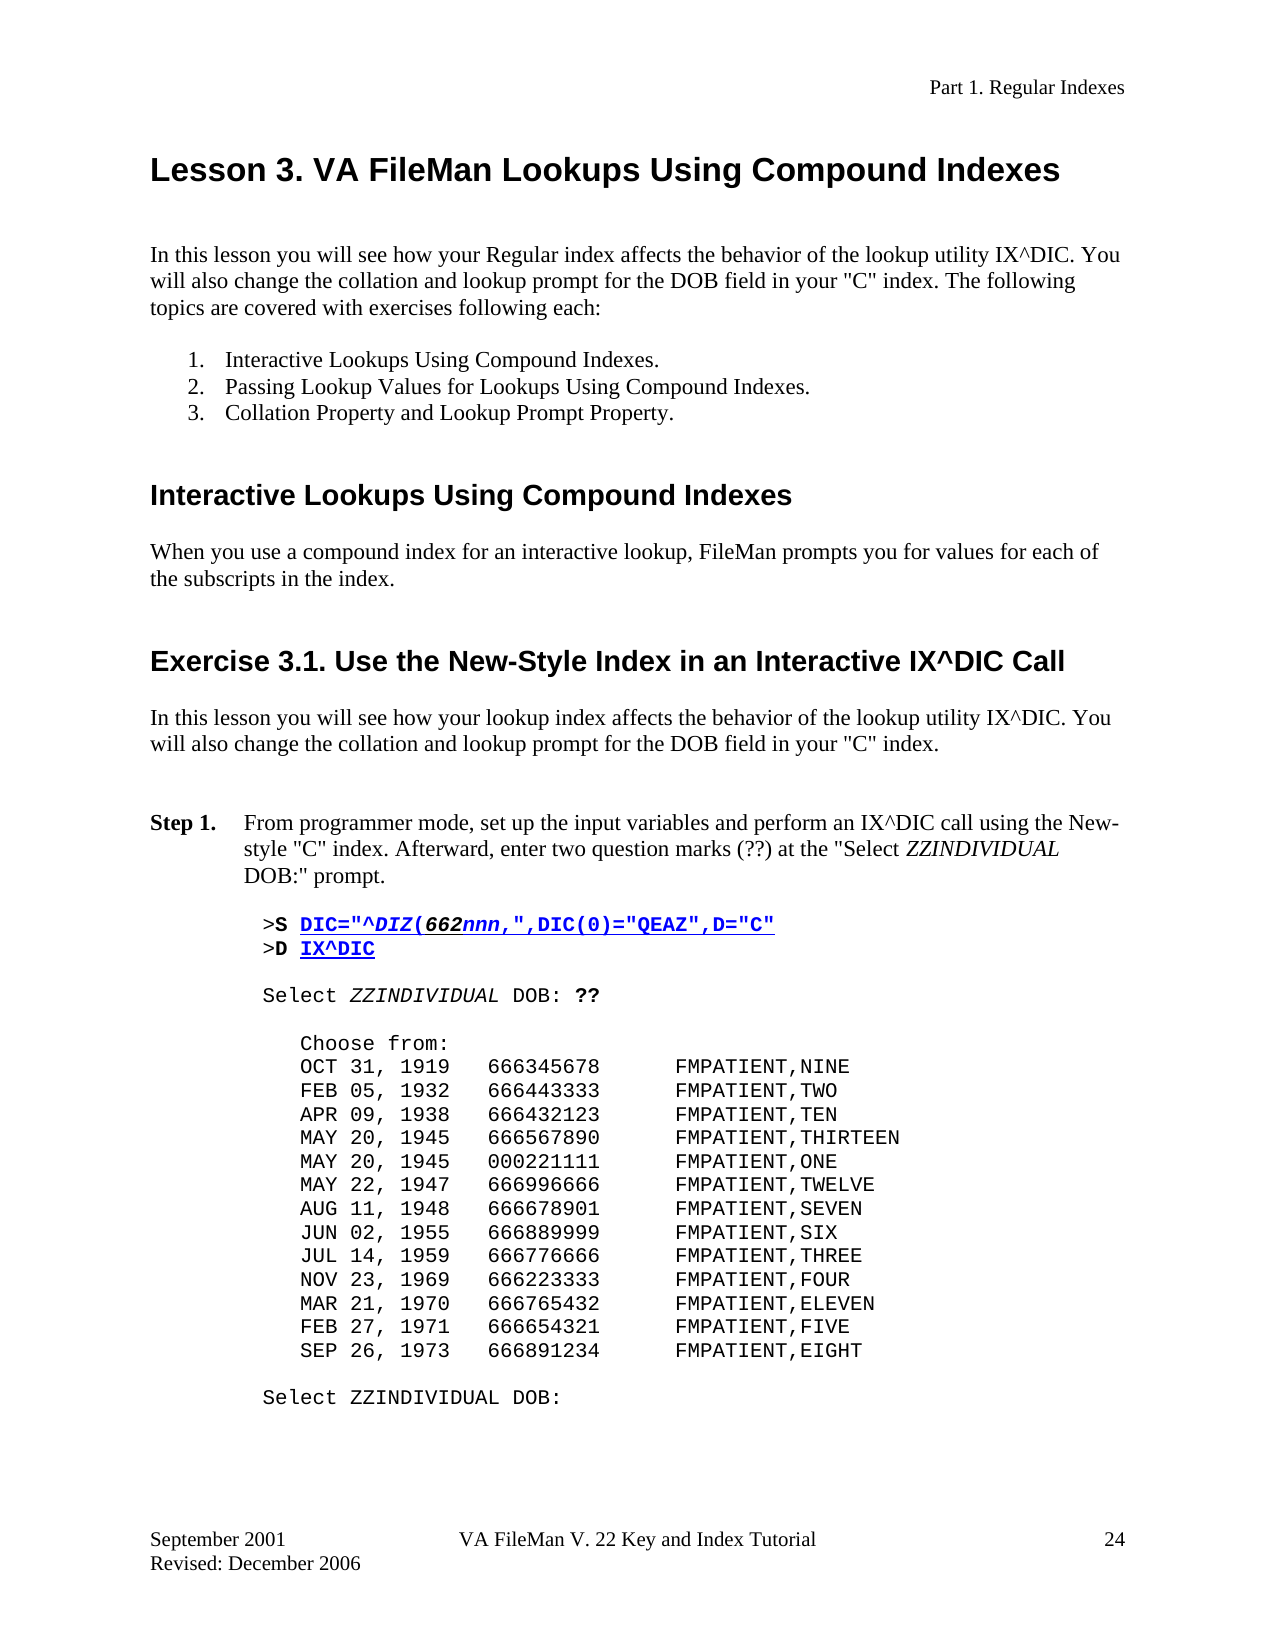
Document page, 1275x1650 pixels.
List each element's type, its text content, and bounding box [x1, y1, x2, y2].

text JUN 02, 1955 666889999 FMPATIENT,SIX [262, 1222, 1125, 1245]
text In this lesson you will see how your lookup index affects the behavior of the lookup utility IX^DIC. You will also change the collation and lookup prompt for the DOB field in your "C" index. [150, 703, 1125, 756]
list Passing Lookup Values for Lookups Using Compound Indexes. [187, 373, 1125, 399]
text MAY 20, 1945 666567890 FMPATIENT,THIRTEEN [262, 1127, 1125, 1151]
text When you use a compound index for an interactive lookup, FileMan prompts you for values for each of the subscripts in the index. [150, 538, 1125, 591]
subtitle Exercise 3.1. Use the New-Style Index in an Interactive IX^DIC Call [150, 644, 1125, 677]
text NOV 23, 1969 666223333 FMPATIENT,FOUR [262, 1269, 1125, 1293]
list Interactive Lookups Using Compound Indexes. [187, 347, 1125, 373]
text AUG 11, 1948 666678901 FMPATIENT,SEVEN [262, 1198, 1125, 1222]
text JUL 14, 1959 666776666 FMPATIENT,THREE [262, 1245, 1125, 1269]
text >D IX^DIC [262, 938, 1125, 962]
text Step 1. From programmer mode, set up the input variables and perform an IX^DIC call using the New-style "C" index. Afterward, enter two question marks (??) at the "Select ZZINDIVIDUAL DOB:" prompt. [150, 809, 1125, 888]
text Select ZZINDIVIDUAL DOB: [262, 1387, 1125, 1411]
text FEB 27, 1971 666654321 FMPATIENT,FIVE [262, 1316, 1125, 1340]
text OCT 31, 1919 666345678 FMPATIENT,NINE [262, 1056, 1125, 1080]
text APR 09, 1938 666432123 FMPATIENT,TEN [262, 1103, 1125, 1127]
list Collation Property and Lookup Prompt Property. [187, 399, 1125, 426]
subtitle Lesson 3. VA FileMan Lookups Using Compound Indexes [150, 150, 1125, 188]
text >S DIC="^DIZ(662nnn,",DIC(0)="QEAZ",D="C" [262, 914, 1125, 938]
text Select ZZINDIVIDUAL DOB: ?? [262, 985, 1125, 1009]
text In this lesson you will see how your Regular index affects the behavior of the lookup utility IX^DIC. You will also change the collation and lookup prompt for the DOB field in your "C" index. The following topics are covered with exercises following each: [150, 241, 1125, 320]
text MAR 21, 1970 666765432 FMPATIENT,ELEVEN [262, 1293, 1125, 1316]
subtitle Interactive Lookups Using Compound Indexes [150, 478, 1125, 512]
text Choose from: [150, 1033, 1125, 1056]
text MAY 20, 1945 000221111 FMPATIENT,ONE [262, 1151, 1125, 1174]
text FEB 05, 1932 666443333 FMPATIENT,TWO [262, 1080, 1125, 1103]
text MAY 22, 1947 666996666 FMPATIENT,TWELVE [262, 1174, 1125, 1198]
text SEP 26, 1973 666891234 FMPATIENT,EIGHT [262, 1340, 1125, 1364]
